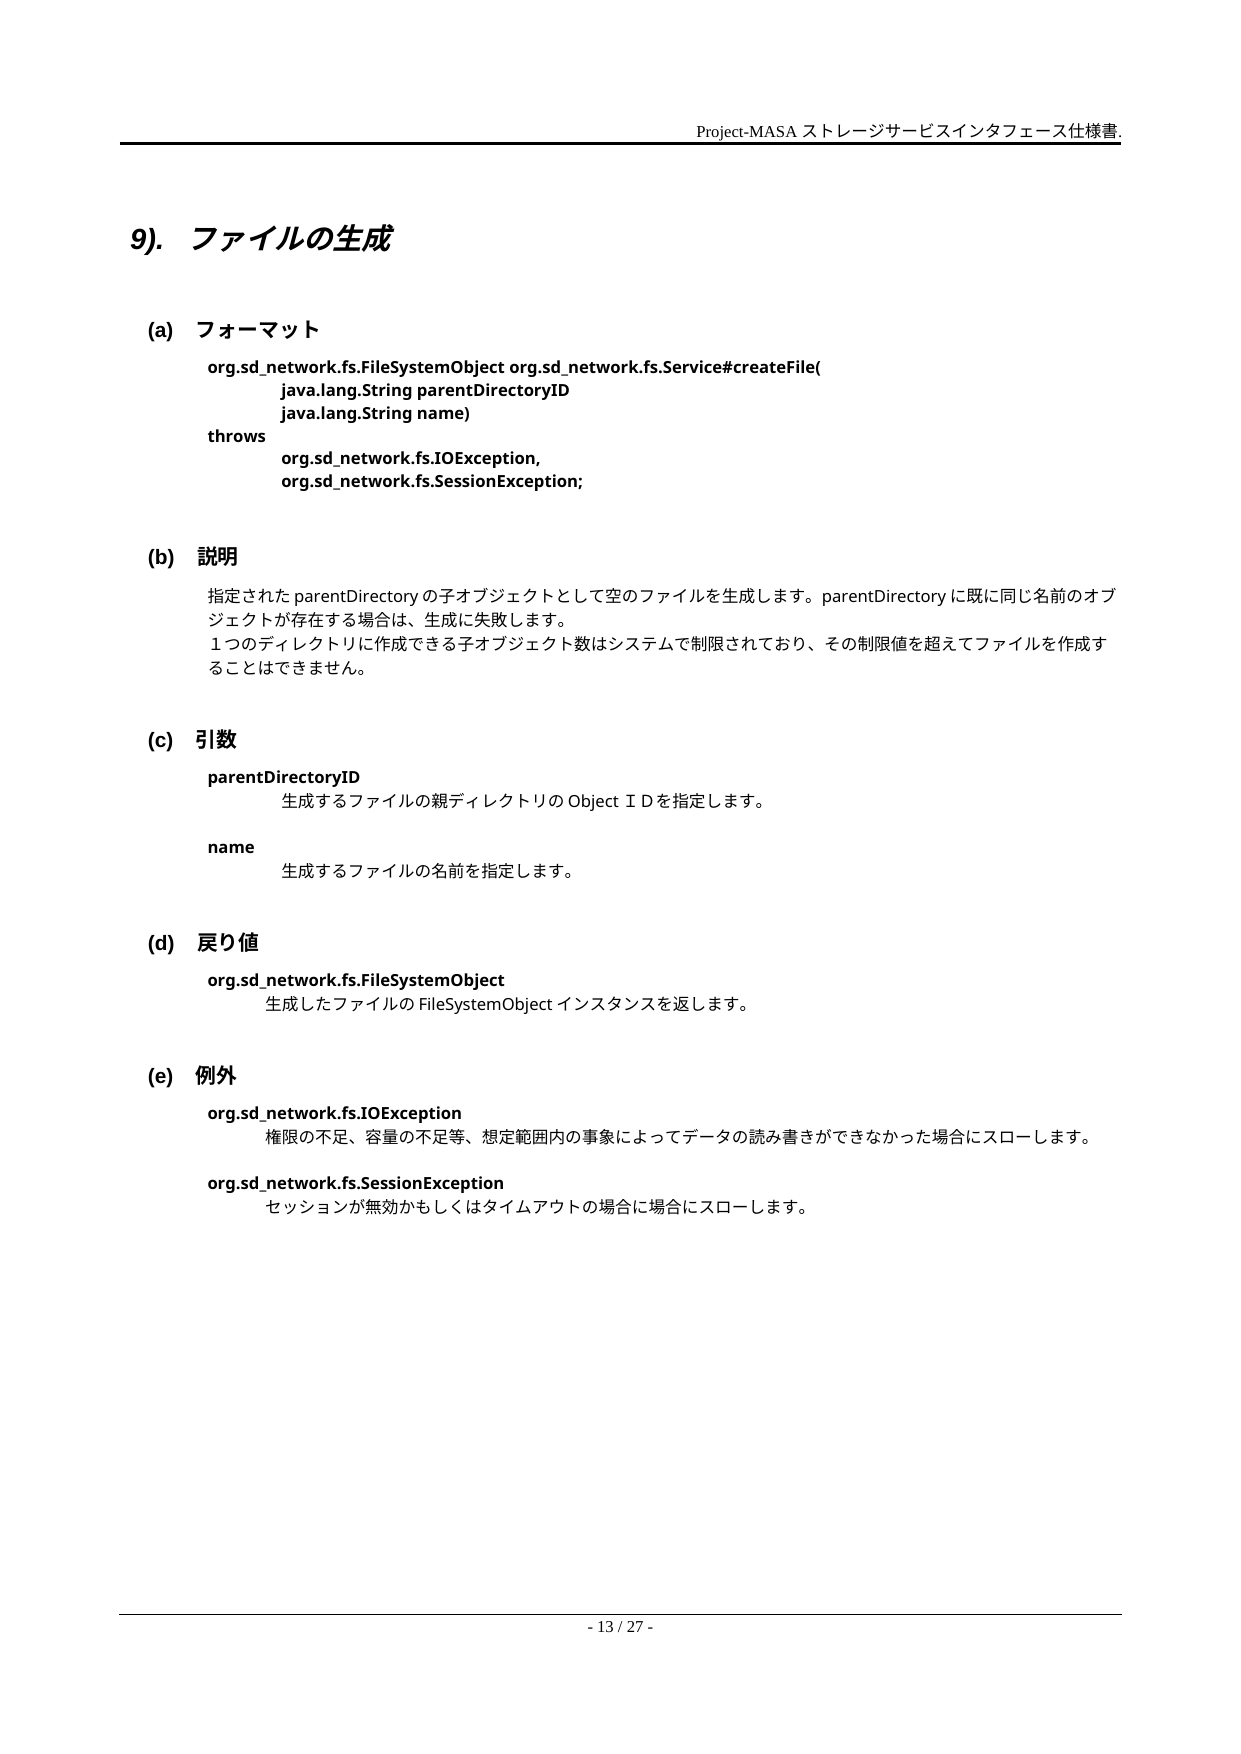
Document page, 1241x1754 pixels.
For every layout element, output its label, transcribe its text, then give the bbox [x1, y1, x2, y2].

text 生成するファイルの親ディレクトリのObjectＩＤを指定します。 [207, 788, 1122, 813]
text parentDirectoryID [207, 766, 1122, 788]
subtitle 例外 [118, 1059, 1122, 1089]
text throws [207, 424, 1122, 447]
text org.sd_network.fs.IOException [207, 1102, 1122, 1124]
subtitle ファイルの生成 [118, 215, 1122, 257]
subtitle フォーマット [118, 313, 1122, 344]
text 生成するファイルの名前を指定します。 [207, 858, 1122, 882]
text name [207, 835, 1122, 858]
text セッションが無効かもしくはタイムアウトの場合に場合にスローします。 [265, 1194, 1122, 1218]
text １つのディレクトリに作成できる子オブジェクト数はシステムで制限されており、その制限値を超えてファイルを作成することはできません。 [207, 631, 1122, 679]
text java.lang.String parentDirectoryID [207, 379, 1122, 402]
text org.sd_network.fs.SessionException; [207, 470, 1122, 492]
text org.sd_network.fs.FileSystemObject org.sd_network.fs.Service#createFile( [207, 356, 1122, 379]
subtitle 引数 [118, 723, 1122, 753]
text 権限の不足、容量の不足等、想定範囲内の事象によってデータの読み書きができなかった場合にスローします。 [265, 1124, 1122, 1148]
subtitle 戻り値 [118, 926, 1122, 956]
text java.lang.String name) [207, 402, 1122, 424]
text org.sd_network.fs.SessionException [207, 1171, 1122, 1194]
text org.sd_network.fs.FileSystemObject [207, 968, 1122, 991]
text 生成したファイルのFileSystemObjectインスタンスを返します。 [265, 991, 1122, 1016]
text 指定されたparentDirectoryの子オブジェクトとして空のファイルを生成します。parentDirectoryに既に同じ名前のオブジェクトが存在する場合は、生成に失敗します。 [207, 583, 1122, 631]
subtitle 説明 [118, 540, 1122, 570]
text org.sd_network.fs.IOException, [207, 447, 1122, 470]
